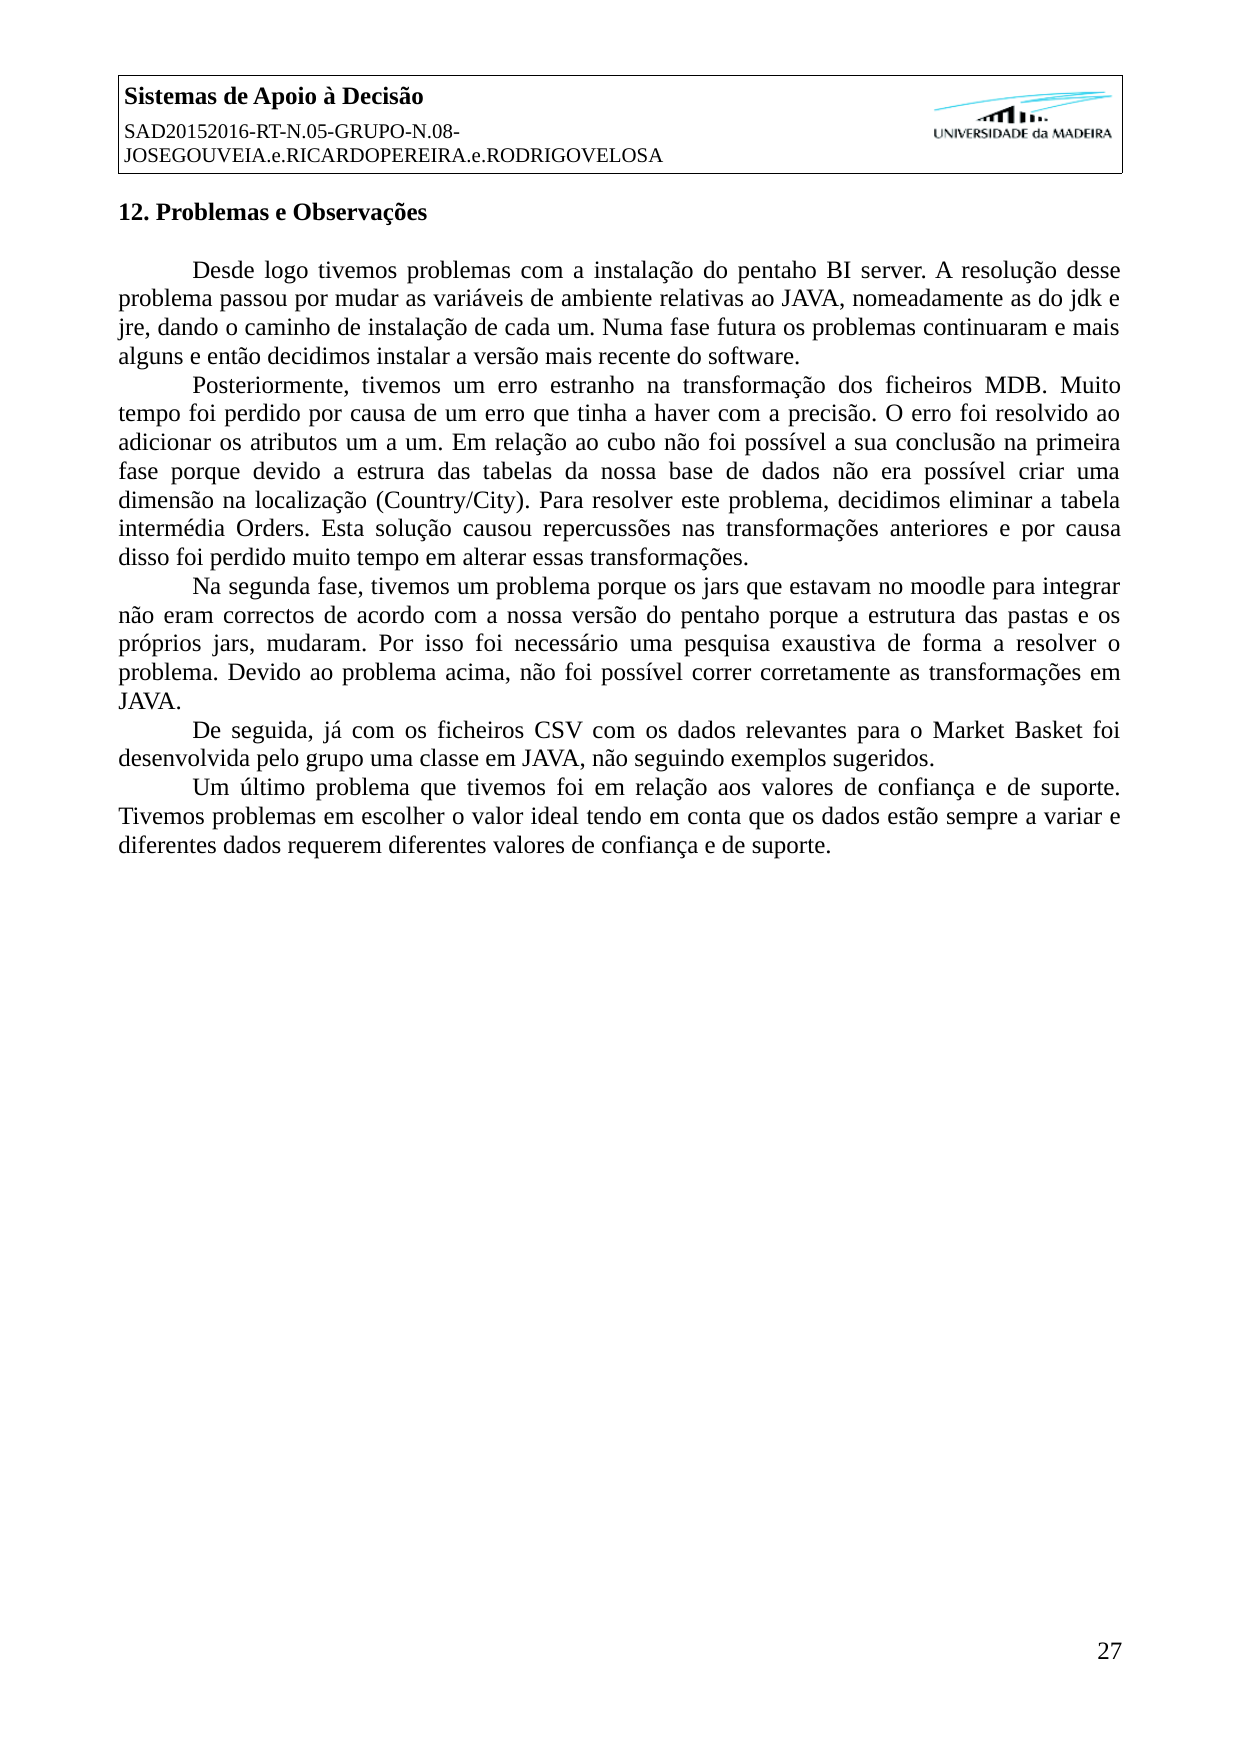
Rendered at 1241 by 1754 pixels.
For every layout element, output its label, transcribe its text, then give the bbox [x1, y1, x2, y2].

text Um último problema que tivemos foi em relação aos valores de confiança e de suporte. Tivemos problemas em escolher o valor ideal tendo em conta que os dados estão sempre a variar e diferentes dados requerem diferentes valores de confiança e de suporte. [118, 772, 1122, 858]
text Desde logo tivemos problemas com a instalação do pentaho BI server. A resolução desse problema passou por mudar as variáveis de ambiente relativas ao JAVA, nomeadamente as do jdk e jre, dando o caminho de instalação de cada um. Numa fase futura os problemas continuaram e mais alguns e então decidimos instalar a versão mais recente do software. [118, 255, 1122, 370]
text De seguida, já com os ficheiros CSV com os dados relevantes para o Market Basket foi desenvolvida pelo grupo uma classe em JAVA, não seguindo exemplos sugeridos. [118, 715, 1122, 772]
text Na segunda fase, tivemos um problema porque os jars que estavam no moodle para integrar não eram correctos de acordo com a nossa versão do pentaho porque a estrutura das pastas e os próprios jars, mudaram. Por isso foi necessário uma pesquisa exaustiva de forma a resolver o problema. Devido ao problema acima, não foi possível correr corretamente as transformações em JAVA. [118, 571, 1122, 715]
picture [919, 80, 1120, 145]
text 12. Problemas e Observações [118, 197, 1122, 226]
text Posteriormente, tivemos um erro estranho na transformação dos ficheiros MDB. Muito tempo foi perdido por causa de um erro que tinha a haver com a precisão. O erro foi resolvido ao adicionar os atributos um a um. Em relação ao cubo não foi possível a sua conclusão na primeira fase porque devido a estrura das tabelas da nossa base de dados não era possível criar uma dimensão na localização (Country/City). Para resolver este problema, decidimos eliminar a tabela intermédia Orders. Esta solução causou repercussões nas transformações anteriores e por causa disso foi perdido muito tempo em alterar essas transformações. [118, 370, 1122, 571]
